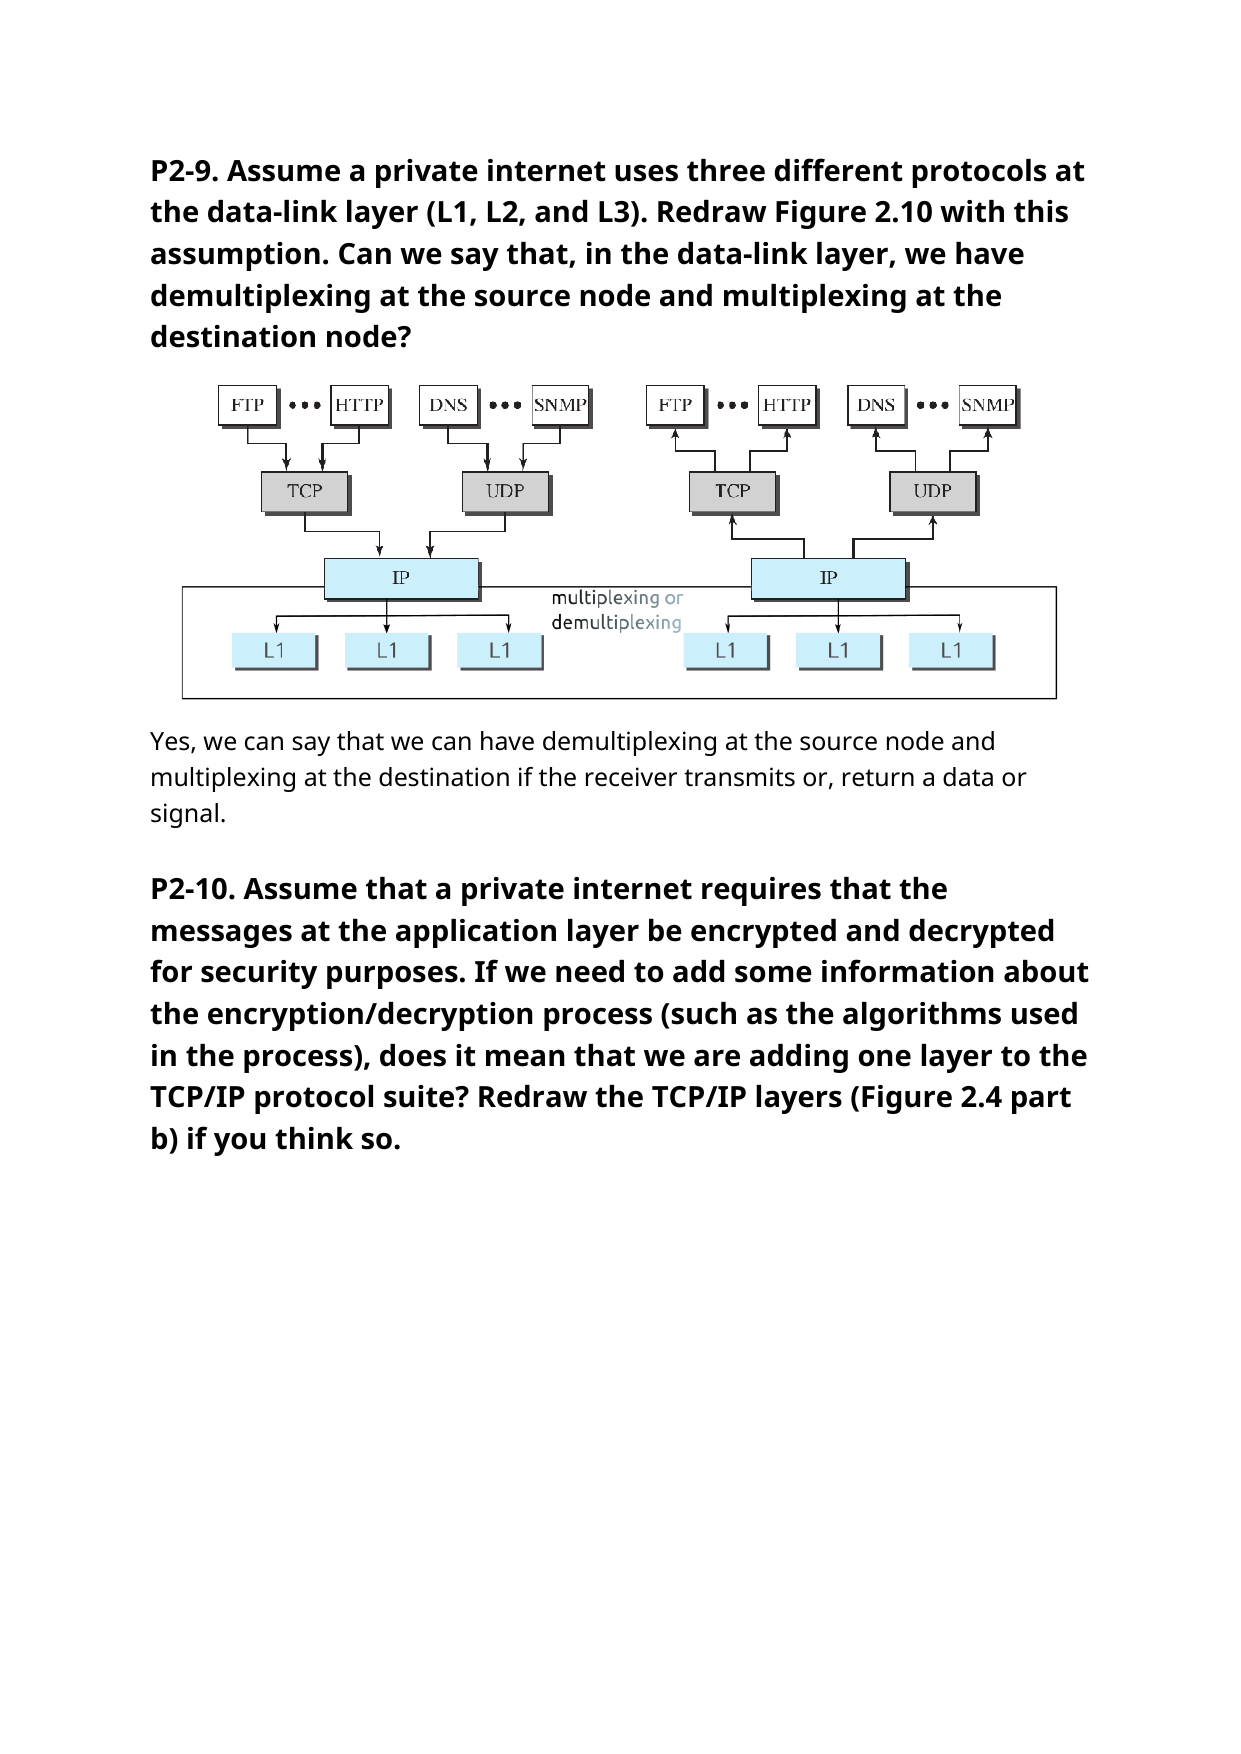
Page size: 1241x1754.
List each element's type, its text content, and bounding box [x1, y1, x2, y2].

subtitle P2-10. Assume that a private internet requires that the messages at the application layer be encrypted and decrypted for security purposes. If we need to add some information about the encryption/decryption process (such as the algorithms used in the process), does it mean that we are adding one layer to the TCP/IP protocol suite? Redraw the TCP/IP layers (Figure 2.4 part b) if you think so. [150, 868, 1090, 1158]
subtitle P2-9. Assume a private internet uses three different protocols at the data-link layer (L1, L2, and L3). Redraw Figure 2.10 with this assumption. Can we say that, in the data-link layer, we have demultiplexing at the source node and multiplexing at the destination node? [150, 150, 1090, 356]
text Yes, we can say that we can have demultiplexing at the source node and multiplexing at the destination if the receiver transmits or, return a data or signal. [150, 712, 1090, 829]
picture [150, 366, 1091, 712]
